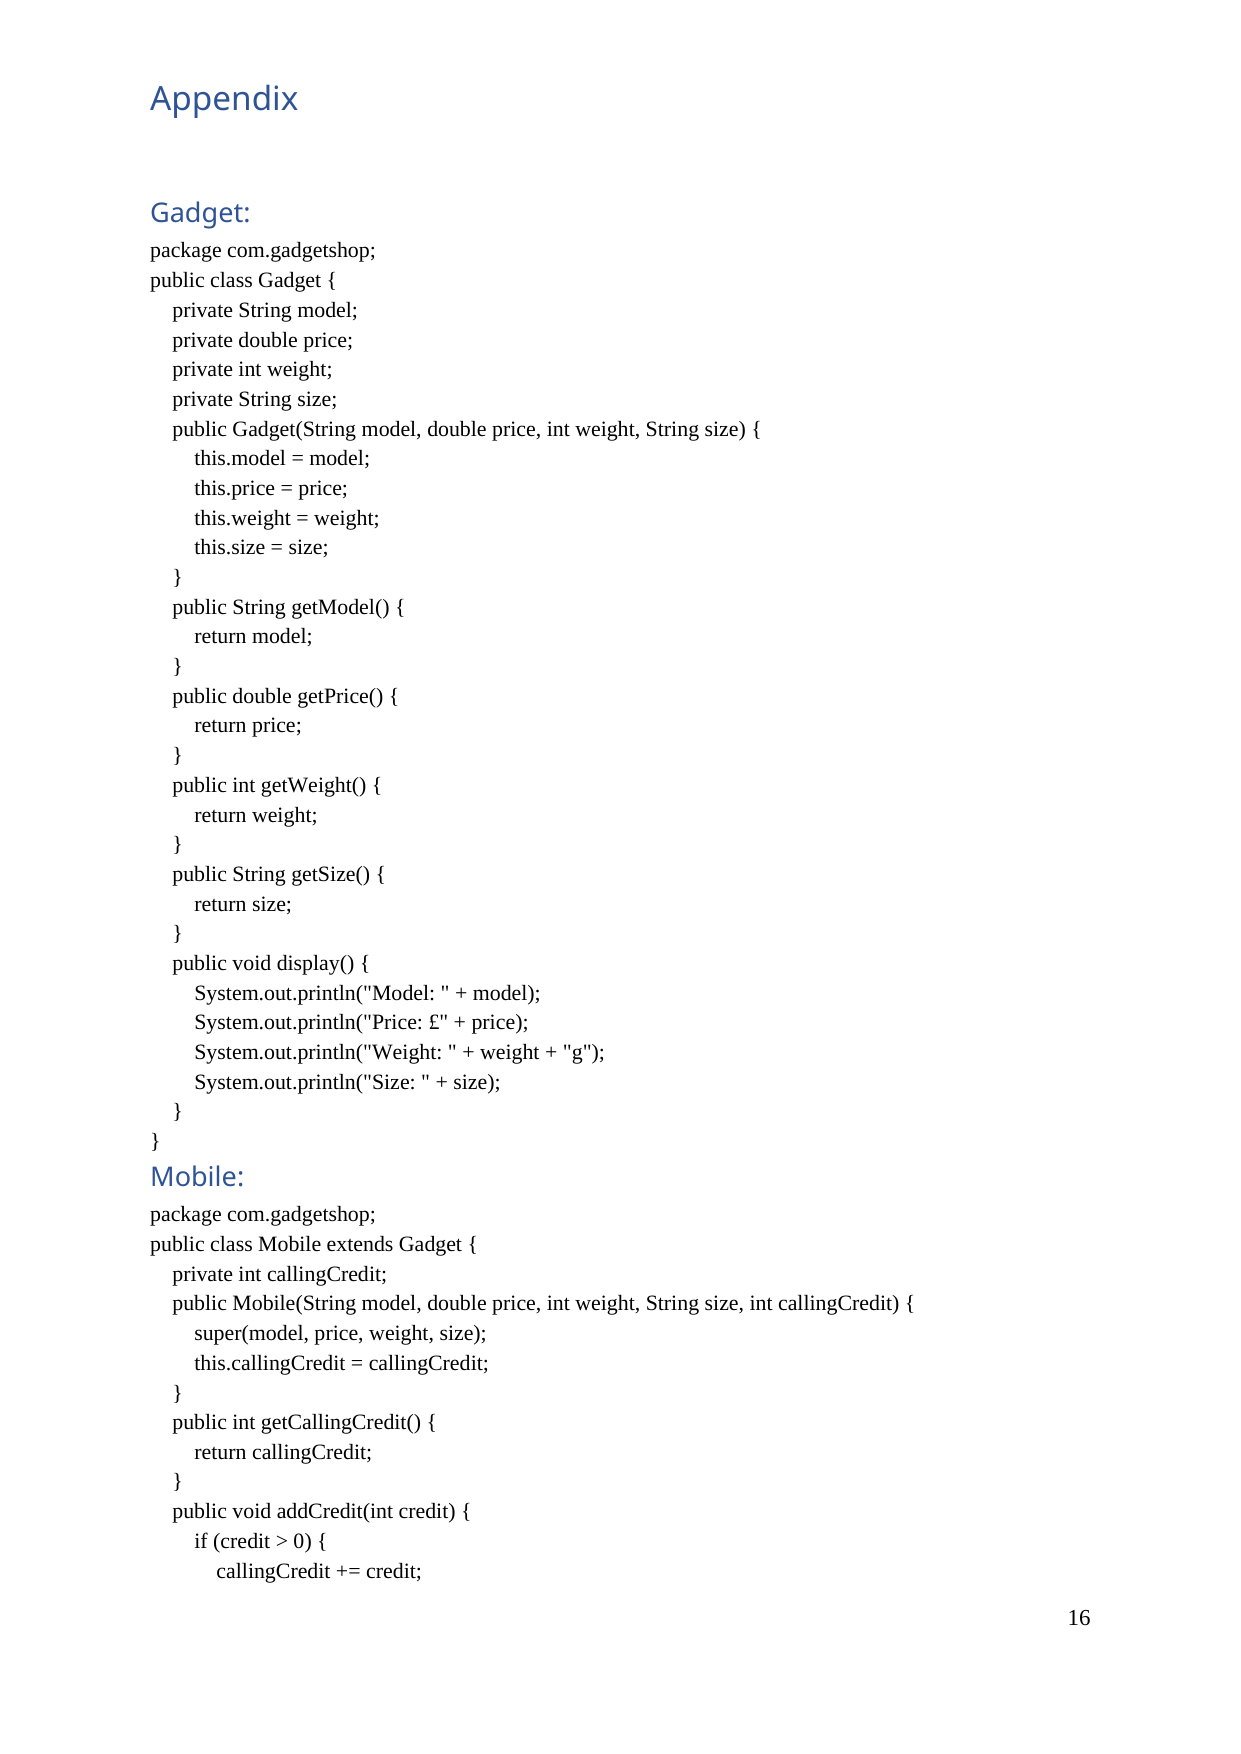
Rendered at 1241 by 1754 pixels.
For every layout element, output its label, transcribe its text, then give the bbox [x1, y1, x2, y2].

text this.price = price; [150, 471, 1090, 500]
text return price; [150, 708, 1090, 738]
text return weight; [150, 797, 1090, 827]
text } [150, 916, 1090, 946]
text } [150, 649, 1090, 678]
subtitle Mobile: [150, 1157, 1090, 1194]
text } [150, 559, 1090, 589]
text this.callingCredit = callingCredit; [150, 1345, 1090, 1375]
text if (credit > 0) { [150, 1523, 1090, 1553]
text private double price; [150, 322, 1090, 352]
text public String getModel() { [150, 589, 1090, 619]
text } [150, 738, 1090, 767]
subtitle Gadget: [150, 194, 1090, 231]
text System.out.println("Price: £" + price); [150, 1005, 1090, 1034]
text this.weight = weight; [150, 500, 1090, 530]
text super(model, price, weight, size); [150, 1316, 1090, 1345]
text return size; [150, 886, 1090, 916]
text public class Mobile extends Gadget { [150, 1227, 1090, 1256]
text package com.gadgetshop; [150, 1197, 1090, 1227]
text public String getSize() { [150, 856, 1090, 886]
text private String model; [150, 292, 1090, 322]
text this.size = size; [150, 530, 1090, 559]
subtitle Appendix [150, 75, 1090, 120]
text public class Gadget { [150, 263, 1090, 292]
text public void addCredit(int credit) { [150, 1494, 1090, 1523]
text System.out.println("Model: " + model); [150, 975, 1090, 1005]
text public int getCallingCredit() { [150, 1405, 1090, 1434]
text public void display() { [150, 946, 1090, 975]
text this.model = model; [150, 441, 1090, 471]
text private int weight; [150, 352, 1090, 381]
text } [150, 1094, 1090, 1124]
text System.out.println("Weight: " + weight + "g"); [150, 1034, 1090, 1064]
text public double getPrice() { [150, 678, 1090, 708]
text } [150, 827, 1090, 856]
text } [150, 1464, 1090, 1494]
text public Mobile(String model, double price, int weight, String size, int callingCredit) { [150, 1286, 1090, 1316]
text } [150, 1375, 1090, 1405]
text private int callingCredit; [150, 1256, 1090, 1286]
text public Gadget(String model, double price, int weight, String size) { [150, 411, 1090, 441]
text return callingCredit; [150, 1434, 1090, 1464]
text System.out.println("Size: " + size); [150, 1064, 1090, 1094]
text private String size; [150, 381, 1090, 411]
text callingCredit += credit; [150, 1553, 1090, 1583]
text } [150, 1124, 1090, 1153]
text return model; [150, 619, 1090, 649]
text package com.gadgetshop; [150, 233, 1090, 263]
text public int getWeight() { [150, 767, 1090, 797]
